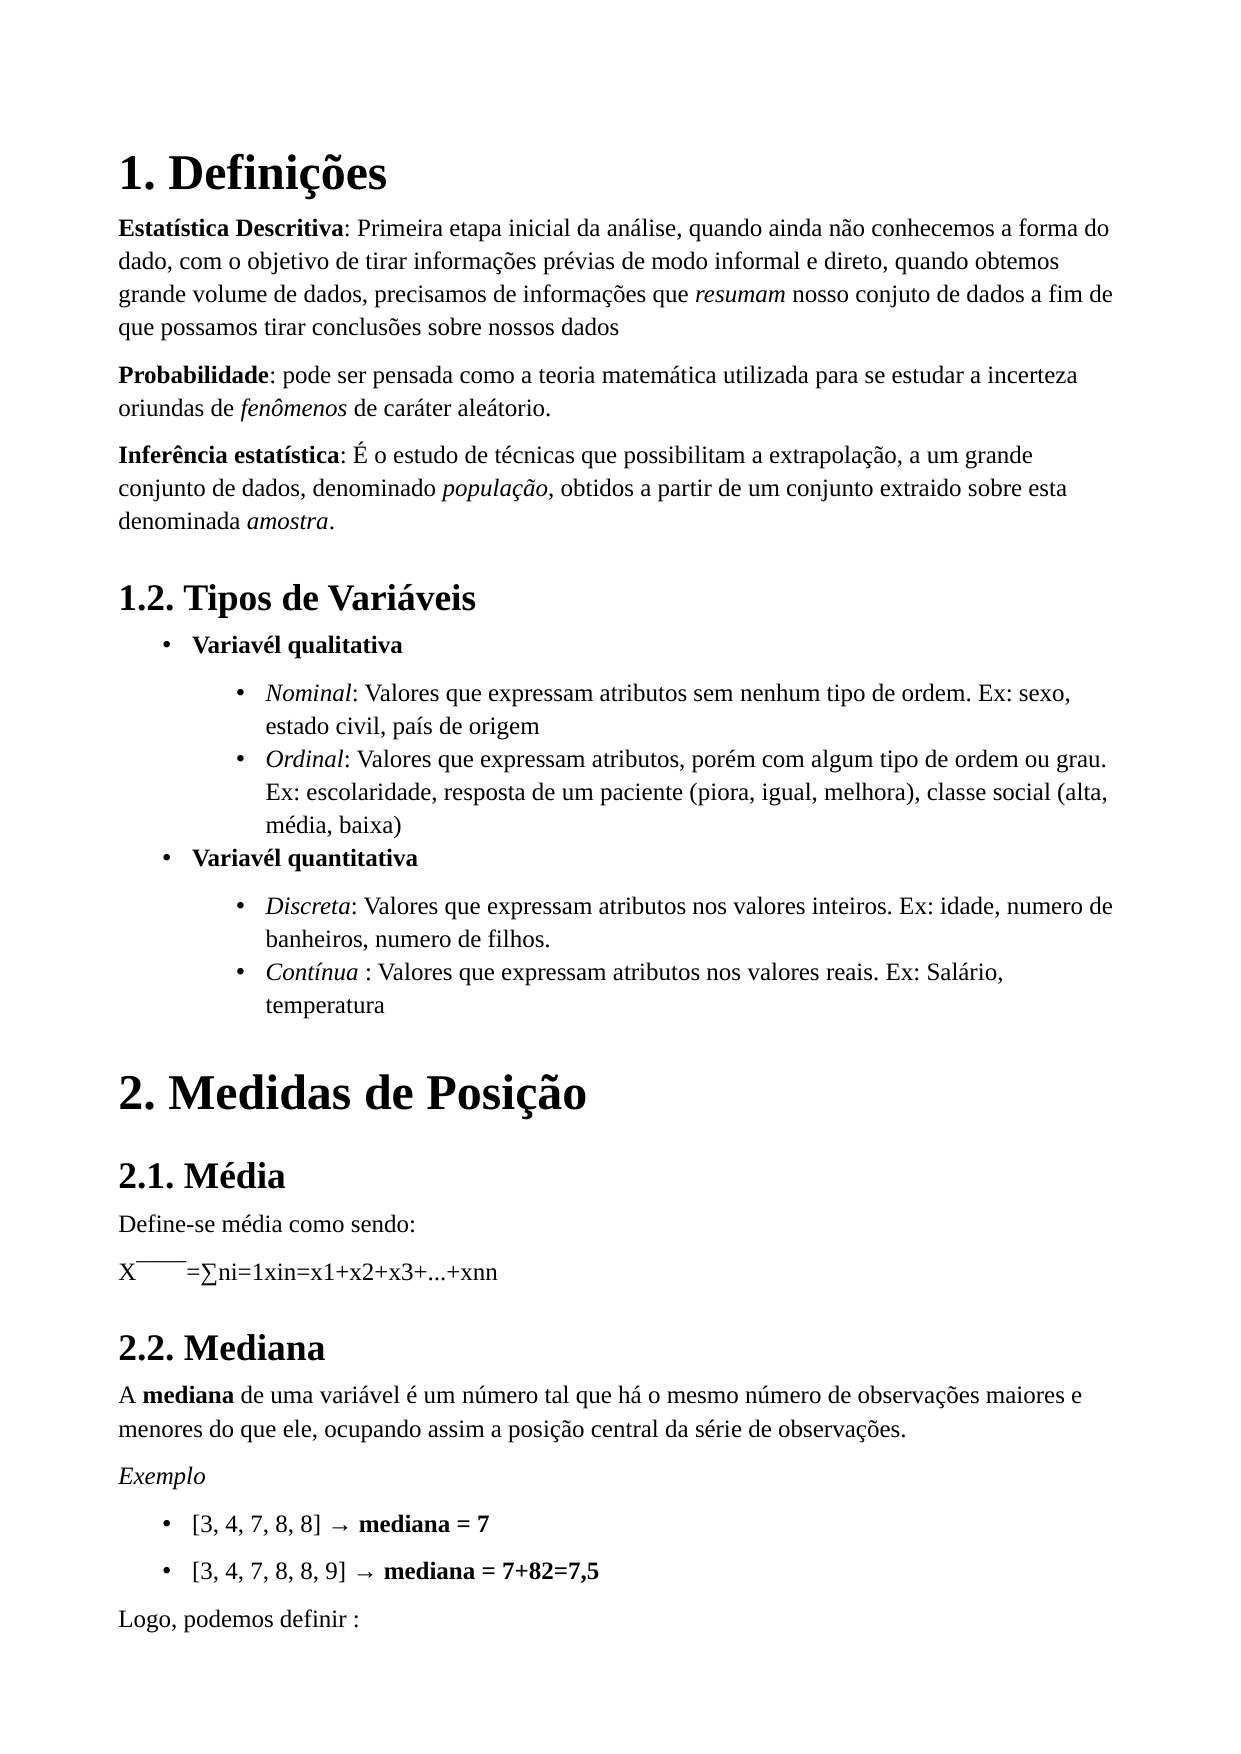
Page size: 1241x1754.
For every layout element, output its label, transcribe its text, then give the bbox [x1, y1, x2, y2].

text Exemplo [118, 1461, 1122, 1490]
list Variavél quantitativa [162, 843, 1122, 872]
text Define-se média como sendo: [118, 1209, 1122, 1238]
subtitle 1.2. Tipos de Variáveis [118, 575, 1122, 618]
text A mediana de uma variável é um número tal que há o mesmo número de observações maiores e menores do que ele, ocupando assim a posição central da série de observações. [118, 1381, 1122, 1442]
list [3, 4, 7, 8, 8, 9] → mediana = 7+82=7,5 [162, 1556, 1122, 1585]
text Inferência estatística: É o estudo de técnicas que possibilitam a extrapolação, a um grande conjunto de dados, denominado população, obtidos a partir de um conjunto extraido sobre esta denominada amostra. [118, 440, 1122, 535]
list Variavél qualitativa [162, 631, 1122, 659]
text X¯¯¯¯=∑ni=1xin=x1+x2+x3+...+xnn [118, 1257, 1122, 1285]
text Probabilidade: pode ser pensada como a teoria matemática utilizada para se estudar a incerteza oriundas de fenômenos de caráter aleátorio. [118, 360, 1122, 422]
subtitle 2.1. Média [118, 1153, 1122, 1196]
list Ordinal: Valores que expressam atributos, porém com algum tipo de ordem ou grau. Ex: escolaridade, resposta de um paciente (piora, igual, melhora), classe social (alta, média, baixa) [236, 744, 1122, 839]
subtitle 2.2. Mediana [118, 1325, 1122, 1368]
text Estatística Descritiva: Primeira etapa inicial da análise, quando ainda não conhecemos a forma do dado, com o objetivo de tirar informações prévias de modo informal e direto, quando obtemos grande volume de dados, precisamos de informações que resumam nosso conjuto de dados a fim de que possamos tirar conclusões sobre nossos dados [118, 213, 1122, 341]
subtitle 2. Medidas de Posição [118, 1062, 1122, 1120]
list Contínua : Valores que expressam atributos nos valores reais. Ex: Salário, temperatura [236, 957, 1122, 1019]
list [3, 4, 7, 8, 8] → mediana = 7 [162, 1509, 1122, 1538]
list Discreta: Valores que expressam atributos nos valores inteiros. Ex: idade, numero de banheiros, numero de filhos. [236, 891, 1122, 953]
list Nominal: Valores que expressam atributos sem nenhum tipo de ordem. Ex: sexo, estado civil, país de origem [236, 678, 1122, 740]
text Logo, podemos definir : [118, 1604, 1122, 1633]
subtitle 1. Definições [118, 143, 1122, 201]
